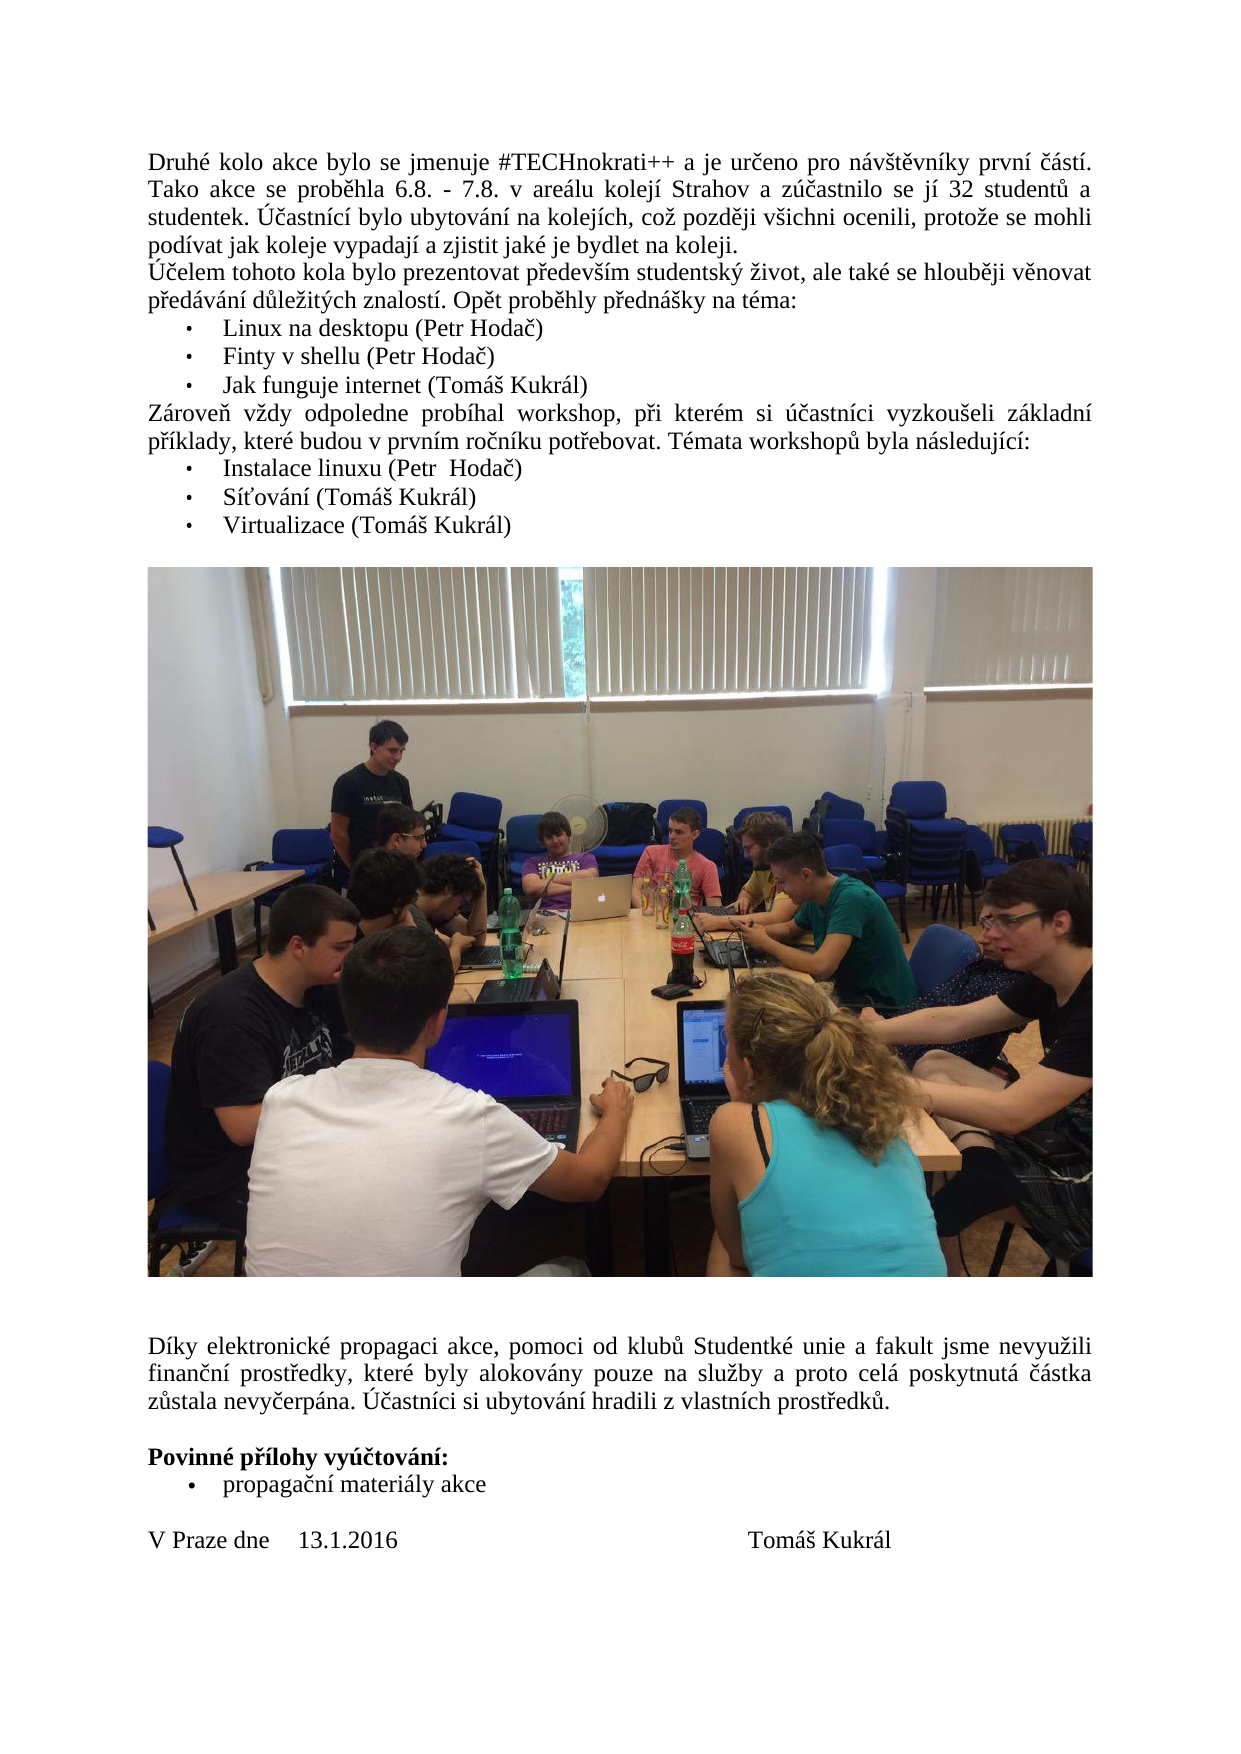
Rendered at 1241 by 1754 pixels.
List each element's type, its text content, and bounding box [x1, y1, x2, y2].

list Linux na desktopu (Petr Hodač) [185, 314, 1093, 342]
list Síťování (Tomáš Kukrál) [185, 483, 1093, 511]
text Povinné přílohy vyúčtování: [148, 1443, 1093, 1470]
list Finty v shellu (Petr Hodač) [185, 342, 1093, 371]
list Instalace linuxu (Petr Hodač) [185, 454, 1093, 483]
list propagační materiály akce [185, 1470, 1093, 1499]
list Jak funguje internet (Tomáš Kukrál) [185, 371, 1093, 399]
list Virtualizace (Tomáš Kukrál) [185, 511, 1093, 540]
text Účelem tohoto kola bylo prezentovat především studentský život, ale také se hlouběji věnovat předávání důležitých znalostí. Opět proběhly přednášky na téma: [148, 258, 1093, 314]
text V Praze dne 13.1.2016 Tomáš Kukrál [148, 1526, 1093, 1554]
picture [147, 567, 1093, 1277]
text Druhé kolo akce bylo se jmenuje #TECHnokrati++ a je určeno pro návštěvníky první částí. Tako akce se proběhla 6.8. - 7.8. v areálu kolejí Strahov a zúčastnilo se jí 32 studentů a studentek. Účastnící bylo ubytování na kolejích, což později všichni ocenili, protože se mohli podívat jak koleje vypadají a zjistit jaké je bydlet na koleji. [148, 148, 1093, 258]
text Díky elektronické propagaci akce, pomoci od klubů Studentké unie a fakult jsme nevyužili finanční prostředky, které byly alokovány pouze na služby a proto celá poskytnutá částka zůstala nevyčerpána. Účastníci si ubytování hradili z vlastních prostředků. [148, 1332, 1093, 1415]
text Zároveň vždy odpoledne probíhal workshop, při kterém si účastníci vyzkoušeli základní příklady, které budou v prvním ročníku potřebovat. Témata workshopů byla následující: [148, 399, 1093, 454]
